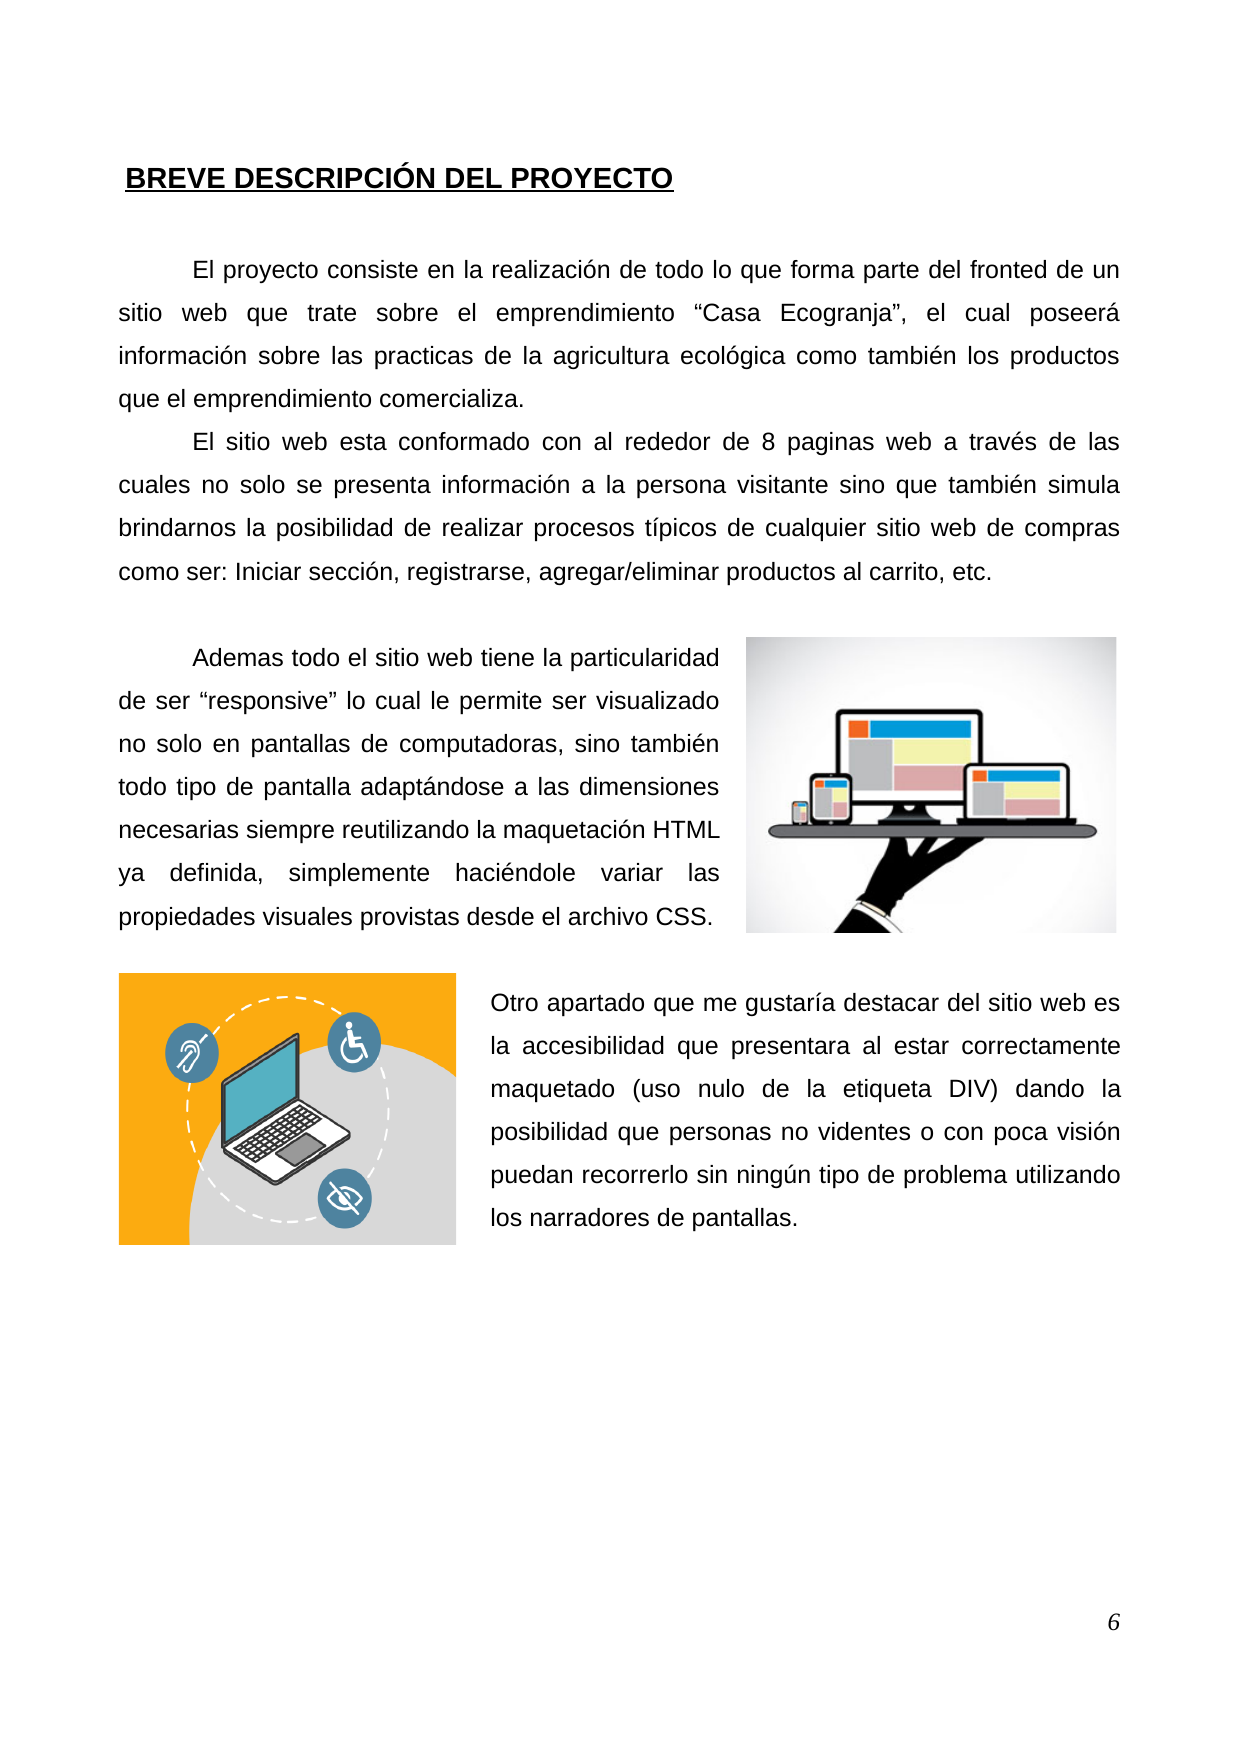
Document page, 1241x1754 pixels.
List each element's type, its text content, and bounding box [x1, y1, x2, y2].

text El proyecto consiste en la realización de todo lo que forma parte del fronted de un sitio web que trate sobre el emprendimiento “Casa Ecogranja”, el cual poseerá información sobre las practicas de la agricultura ecológica como también los productos que el emprendimiento comercializa. [118, 255, 1122, 413]
text BREVE DESCRIPCIÓN DEL PROYECTO [118, 161, 1122, 195]
picture [746, 637, 1117, 933]
text Otro apartado que me gustaría destacar del sitio web es la accesibilidad que presentara al estar correctamente maquetado (uso nulo de la etiqueta DIV) dando la posibilidad que personas no videntes o con poca visión puedan recorrerlo sin ningún tipo de problema utilizando los narradores de pantallas. [490, 988, 1122, 1232]
picture [118, 973, 457, 1245]
text Ademas todo el sitio web tiene la particularidad de ser “responsive” lo cual le permite ser visualizado no solo en pantallas de computadoras, sino también todo tipo de pantalla adaptándose a las dimensiones necesarias siempre reutilizando la maquetación HTML ya definida, simplemente haciéndole variar las propiedades visuales provistas desde el archivo CSS. [118, 643, 721, 930]
text El sitio web esta conformado con al rededor de 8 paginas web a través de las cuales no solo se presenta información a la persona visitante sino que también simula brindarnos la posibilidad de realizar procesos típicos de cualquier sitio web de compras como ser: Iniciar sección, registrarse, agregar/eliminar productos al carrito, etc. [118, 427, 1122, 585]
